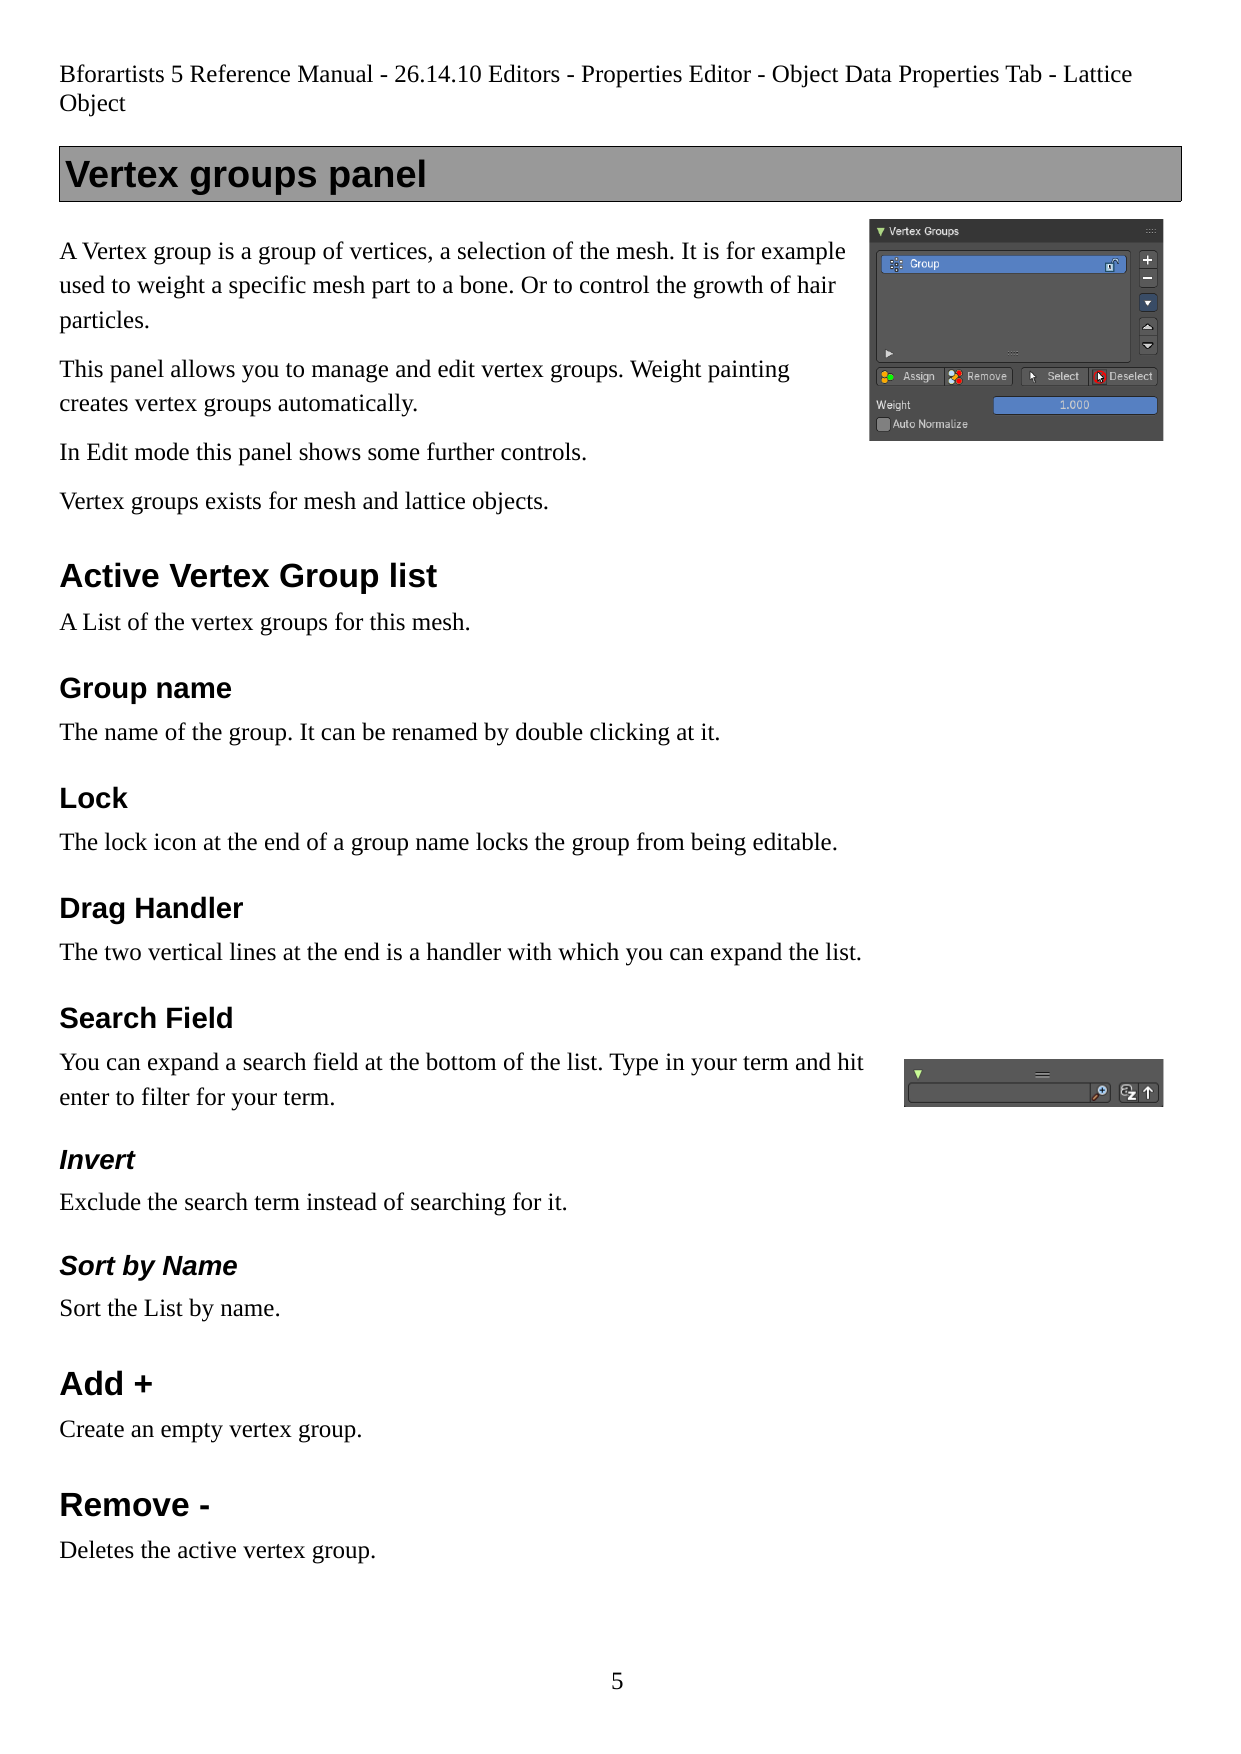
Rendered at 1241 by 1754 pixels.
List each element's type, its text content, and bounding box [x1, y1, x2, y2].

text Sort the List by name. [59, 1293, 1181, 1322]
text The lock icon at the end of a group name locks the group from being editable. [59, 827, 1181, 856]
text You can expand a search field at the bottom of the list. Type in your term and hit enter to filter for your term. [59, 1047, 1181, 1110]
text A List of the vertex groups for this mesh. [59, 607, 1181, 636]
subtitle Search Field [59, 1001, 1181, 1034]
text Exclude the search term instead of searching for it. [59, 1187, 1181, 1216]
subtitle Lock [59, 781, 1181, 815]
subtitle Drag Handler [59, 891, 1181, 925]
text Vertex groups exists for mesh and lattice objects. [59, 486, 1181, 515]
text Create an empty vertex group. [59, 1414, 1181, 1443]
subtitle Remove - [59, 1484, 1181, 1523]
text Deletes the active vertex group. [59, 1536, 1181, 1564]
subtitle Sort by Name [59, 1249, 1181, 1281]
picture [869, 219, 1164, 441]
text This panel allows you to manage and edit vertex groups. Weight painting creates vertex groups automatically. [59, 354, 869, 417]
subtitle Group name [59, 671, 1181, 705]
picture [904, 1059, 1164, 1107]
text In Edit mode this panel shows some further controls. [59, 437, 1181, 466]
text A Vertex group is a group of vertices, a selection of the mesh. It is for example used to weight a specific mesh part to a bone. Or to control the growth of hair particles. [59, 202, 1181, 333]
subtitle Invert [59, 1143, 1181, 1175]
subtitle Active Vertex Group list [59, 556, 1181, 595]
table_header Vertex groups panel [60, 147, 1181, 201]
text The name of the group. It can be renamed by double clicking at it. [59, 717, 1181, 746]
subtitle Add + [59, 1363, 1181, 1402]
text The two vertical lines at the end is a handler with which you can expand the list. [59, 937, 1181, 966]
